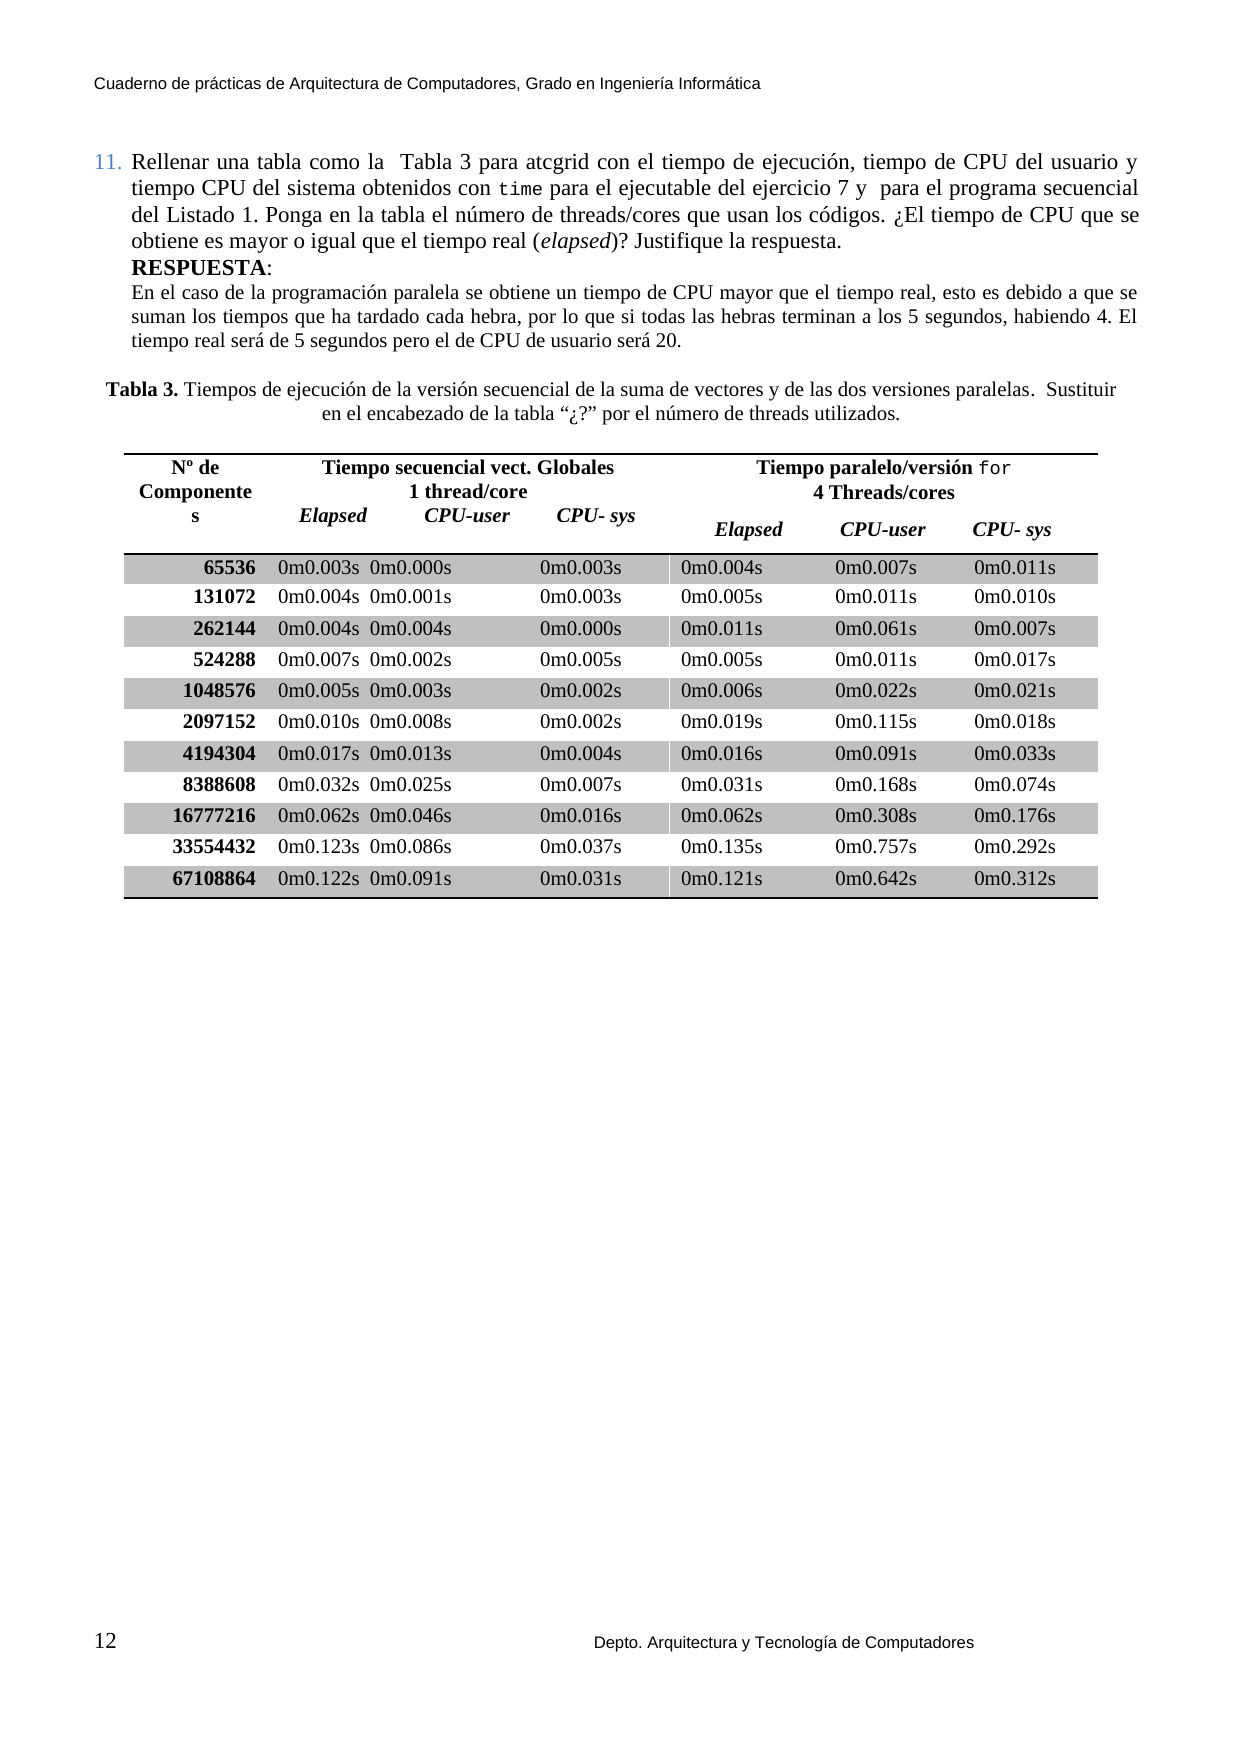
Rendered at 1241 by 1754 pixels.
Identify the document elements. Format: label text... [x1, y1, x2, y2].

table_cell 262144 [124, 616, 267, 647]
table_cell 2097152 [124, 709, 267, 741]
table_cell 0m0.135s 0m0.757s 0m0.292s [670, 834, 1098, 866]
table_cell 0m0.003s 0m0.000s 0m0.003s [267, 555, 669, 584]
table_header Nº de Componentes [124, 455, 267, 553]
table_cell 0m0.010s 0m0.008s 0m0.002s [267, 709, 669, 741]
table_cell 0m0.004s 0m0.007s 0m0.011s [670, 555, 1098, 584]
table_cell [83, 425, 1139, 899]
table_cell 0m0.032s 0m0.025s 0m0.007s [267, 772, 669, 803]
table_cell 0m0.122s 0m0.091s 0m0.031s [267, 866, 669, 897]
table_cell 0m0.019s 0m0.115s 0m0.018s [670, 709, 1098, 741]
table_cell 8388608 [124, 772, 267, 803]
table_cell 0m0.017s 0m0.013s 0m0.004s [267, 741, 669, 772]
table_header Tiempo secuencial vect. Globales 1 thread/core Elapsed CPU-user CPU- sys [267, 455, 669, 553]
table_cell 0m0.004s 0m0.004s 0m0.000s [267, 616, 669, 647]
table_cell 0m0.123s 0m0.086s 0m0.037s [267, 834, 669, 866]
table_cell 0m0.007s 0m0.002s 0m0.005s [267, 647, 669, 678]
list Rellenar una tabla como la Tabla 3 para atcgrid con el tiempo de ejecución, tiempo de CPU del usuario y tiempo CPU del sistema obtenidos con time para el ejecutable del ejercicio 7 y para el programa secuencial del Listado 1. Ponga en la tabla el número de threads/cores que usan los códigos. ¿El tiempo de CPU que se obtiene es mayor o igual que el tiempo real (elapsed)? Justifique la respuesta. [94, 148, 1140, 254]
table_cell 0m0.005s 0m0.011s 0m0.010s [670, 584, 1098, 616]
table_cell 524288 [124, 647, 267, 678]
table_cell 0m0.016s 0m0.091s 0m0.033s [670, 741, 1098, 772]
table_cell 131072 [124, 584, 267, 616]
table_cell 0m0.062s 0m0.046s 0m0.016s [267, 803, 669, 834]
table_cell 1048576 [124, 678, 267, 709]
table_cell 0m0.005s 0m0.011s 0m0.017s [670, 647, 1098, 678]
table_cell 0m0.121s 0m0.642s 0m0.312s [670, 866, 1098, 897]
table_cell 67108864 [124, 866, 267, 897]
table_header Tabla 3. Tiempos de ejecución de la versión secuencial de la suma de vectores y de las dos versiones paralelas. Sustituir en el encabezado de la tabla “¿?” por el número de threads utilizados. [83, 352, 1139, 425]
table_cell 16777216 [124, 803, 267, 834]
table_cell 0m0.011s 0m0.061s 0m0.007s [670, 616, 1098, 647]
table_cell 0m0.006s 0m0.022s 0m0.021s [670, 678, 1098, 709]
text RESPUESTA: [131, 254, 1140, 280]
table_cell 0m0.062s 0m0.308s 0m0.176s [670, 803, 1098, 834]
text En el caso de la programación paralela se obtiene un tiempo de CPU mayor que el tiempo real, esto es debido a que se suman los tiempos que ha tardado cada hebra, por lo que si todas las hebras terminan a los 5 segundos, habiendo 4. El tiempo real será de 5 segundos pero el de CPU de usuario será 20. [131, 280, 1140, 352]
table_cell 0m0.004s 0m0.001s 0m0.003s [267, 584, 669, 616]
table_cell 0m0.031s 0m0.168s 0m0.074s [670, 772, 1098, 803]
table_cell 33554432 [124, 834, 267, 866]
table_cell 0m0.005s 0m0.003s 0m0.002s [267, 678, 669, 709]
table_header Tiempo paralelo/versión for 4 Threads/cores Elapsed CPU-user CPU- sys [670, 455, 1098, 553]
table_cell 65536 [124, 555, 267, 584]
table_cell 4194304 [124, 741, 267, 772]
